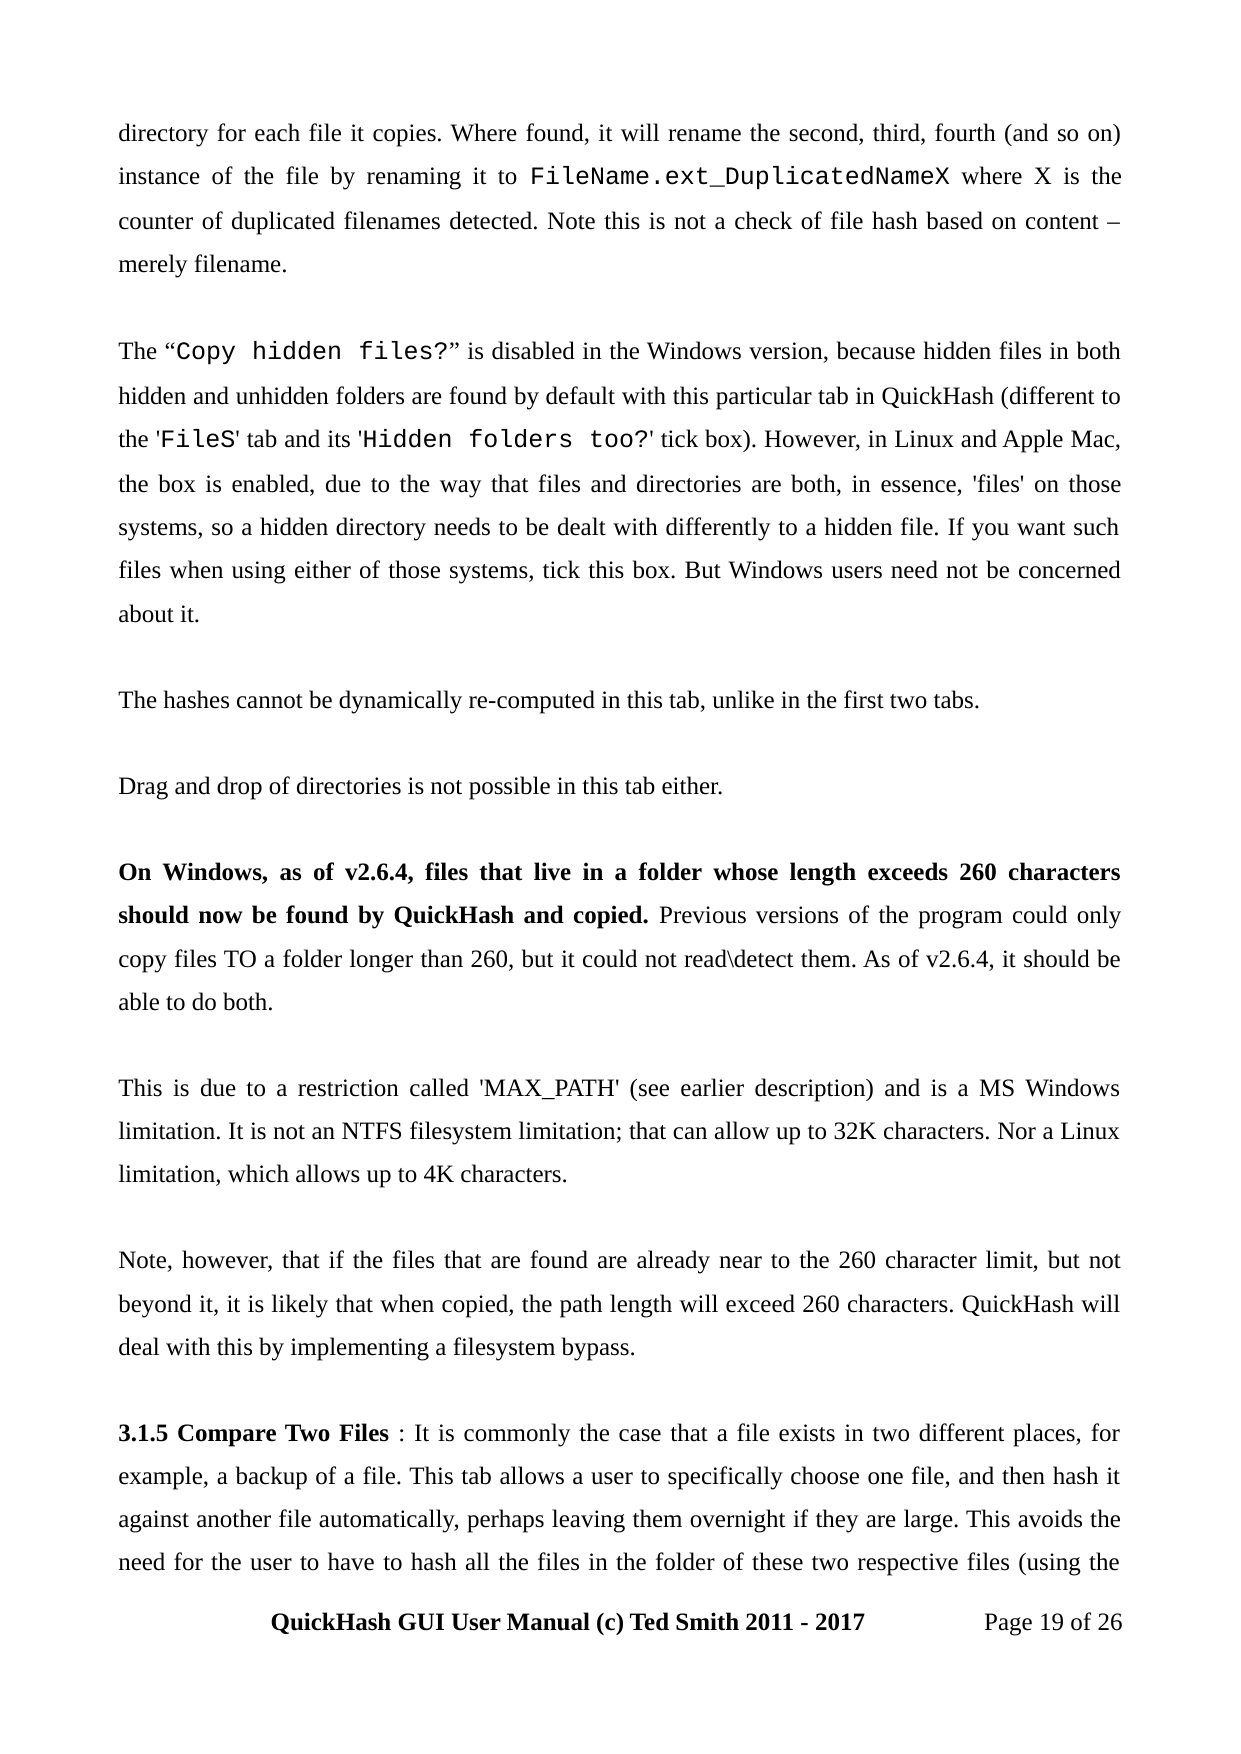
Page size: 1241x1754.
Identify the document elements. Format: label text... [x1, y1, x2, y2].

text 3.1.5 Compare Two Files : It is commonly the case that a file exists in two different places, for example, a backup of a file. This tab allows a user to specifically choose one file, and then hash it against another file automatically, perhaps leaving them overnight if they are large. This avoids the need for the user to have to hash all the files in the folder of these two respective files (using the [118, 1418, 1122, 1576]
text The hashes cannot be dynamically re-computed in this tab, unlike in the first two tabs. [118, 685, 1122, 714]
text directory for each file it copies. Where found, it will rename the second, third, fourth (and so on) instance of the file by renaming it to FileName.ext_DuplicatedNameX where X is the counter of duplicated filenames detected. Note this is not a check of file hash based on content – merely filename. [118, 118, 1122, 278]
text Note, however, that if the files that are found are already near to the 260 character limit, but not beyond it, it is likely that when copied, the path length will exceed 260 characters. QuickHash will deal with this by implementing a filesystem bypass. [118, 1246, 1122, 1361]
text Drag and drop of directories is not possible in this tab either. [118, 771, 1122, 800]
text This is due to a restriction called 'MAX_PATH' (see earlier description) and is a MS Windows limitation. It is not an NTFS filesystem limitation; that can allow up to 32K characters. Nor a Linux limitation, which allows up to 4K characters. [118, 1073, 1122, 1188]
text On Windows, as of v2.6.4, files that live in a folder whose length exceeds 260 characters should now be found by QuickHash and copied. Previous versions of the program could only copy files TO a folder longer than 260, but it could not read\detect them. As of v2.6.4, it should be able to do both. [118, 857, 1122, 1016]
text The “Copy hidden files?” is disabled in the Windows version, because hidden files in both hidden and unhidden folders are found by default with this particular tab in QuickHash (different to the 'FileS' tab and its 'Hidden folders too?' tick box). However, in Linux and Apple Mac, the box is enabled, due to the way that files and directories are both, in essence, 'files' on those systems, so a hidden directory needs to be dealt with differently to a hidden file. If you want such files when using either of those systems, tick this box. But Windows users need not be concerned about it. [118, 336, 1122, 627]
